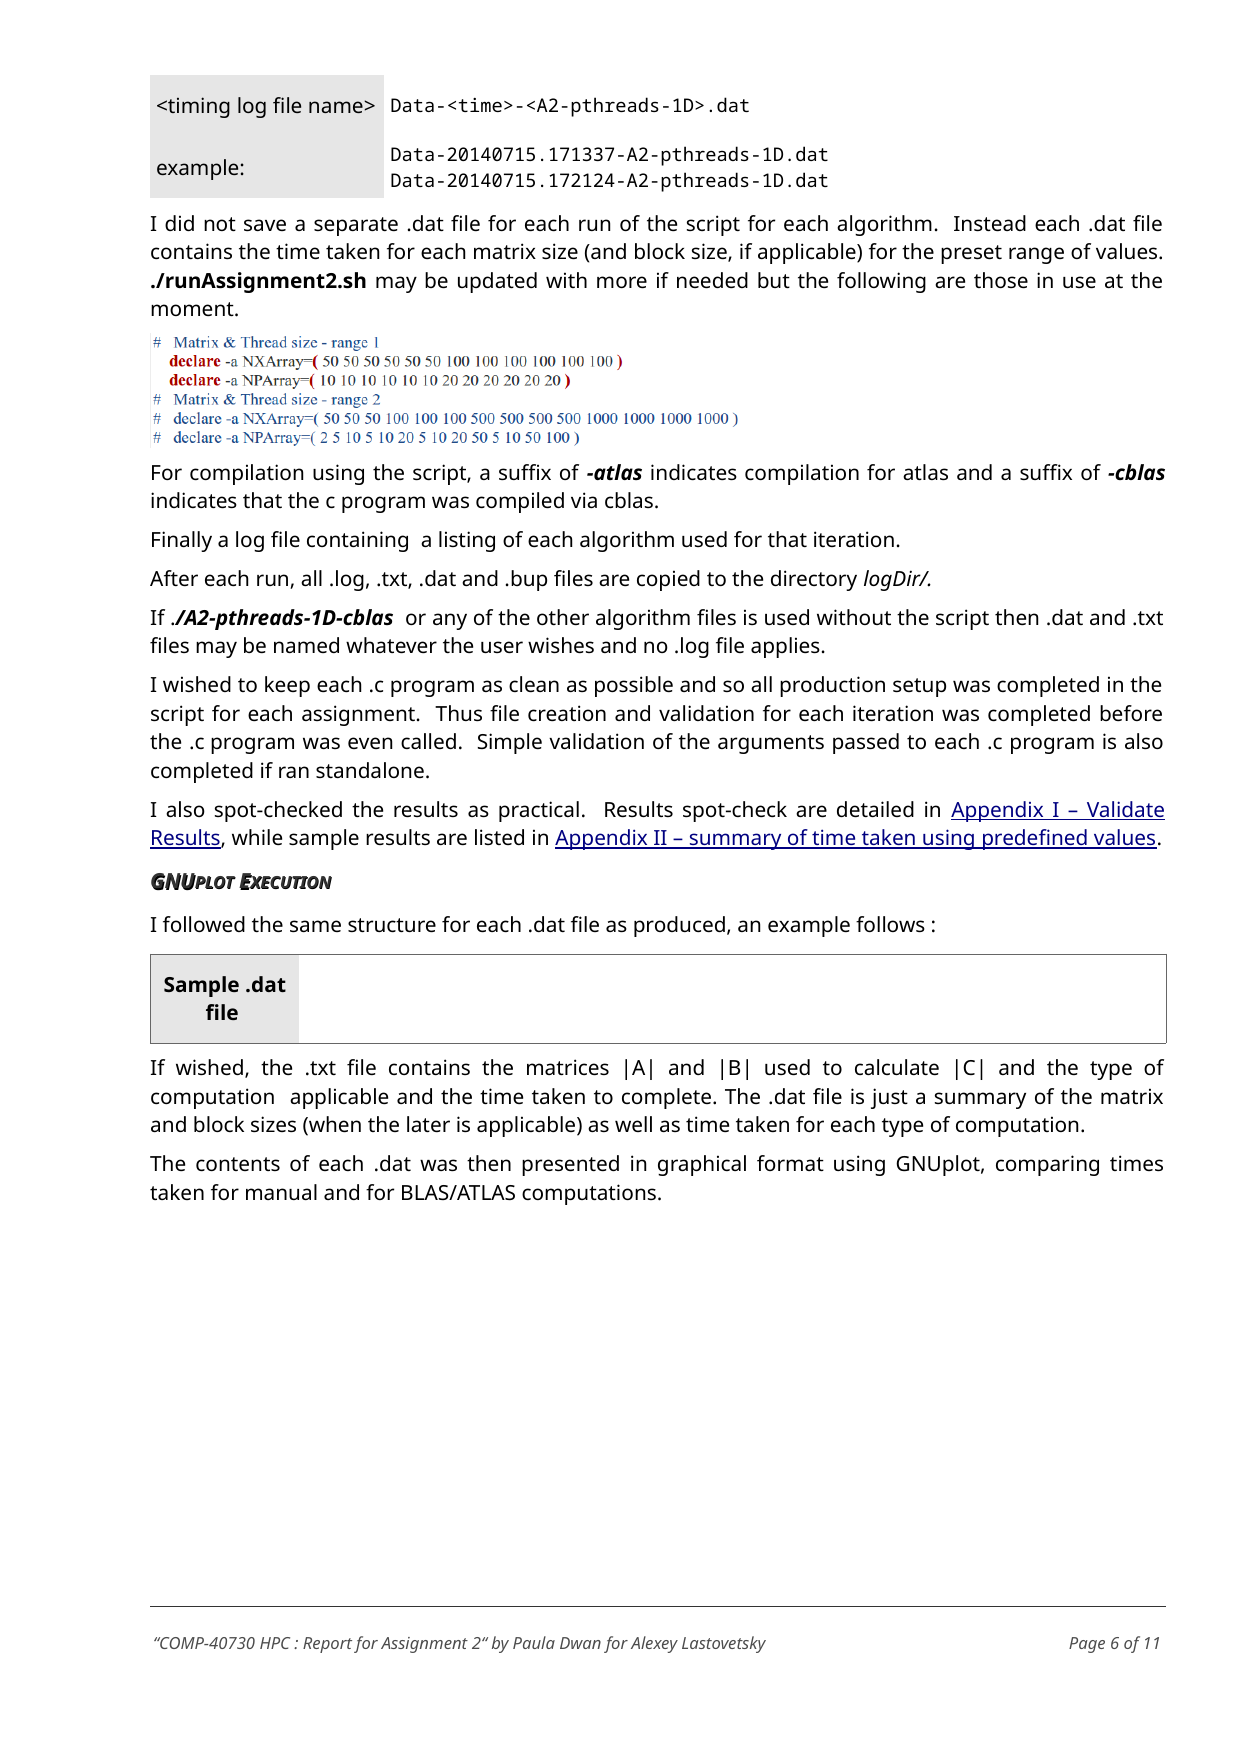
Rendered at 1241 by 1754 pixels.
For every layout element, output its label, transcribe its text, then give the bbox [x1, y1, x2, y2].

table_header Sample .dat file [151, 955, 299, 1043]
table_cell example: [150, 136, 384, 198]
table_header <timing log file name> [150, 75, 384, 136]
text If wished, the .txt file contains the matrices |A| and |B| used to calculate |C| and the type of computation applicable and the time taken to complete. The .dat file is just a summary of the matrix and block sizes (when the later is applicable) as well as time taken for each type of computation. [150, 1053, 1166, 1139]
table_header [299, 955, 1166, 1043]
table_cell Data-20140715.171337-A2-pthreads-1D.dat Data-20140715.172124-A2-pthreads-1D.dat [384, 136, 1166, 198]
text The contents of each .dat was then presented in graphical format using GNUplot, comparing times taken for manual and for BLAS/ATLAS computations. [150, 1149, 1166, 1206]
text Finally a log file containing a listing of each algorithm used for that iteration. [150, 525, 1166, 553]
text If ./A2-pthreads-1D-cblas or any of the other algorithm files is used without the script then .dat and .txt files may be named whatever the user wishes and no .log file applies. [150, 603, 1166, 660]
text I did not save a separate .dat file for each run of the script for each algorithm. Instead each .dat file contains the time taken for each matrix size (and block size, if applicable) for the preset range of values. ./runAssignment2.sh may be updated with more if needed but the following are those in use at the moment. [150, 209, 1166, 323]
text For compilation using the script, a suffix of -atlas indicates compilation for atlas and a suffix of -cblas indicates that the c program was compiled via cblas. [150, 458, 1166, 514]
text I followed the same structure for each .dat file as produced, an example follows : [150, 910, 1166, 938]
text I wished to keep each .c program as clean as possible and so all production setup was completed in the script for each assignment. Thus file creation and validation for each iteration was completed before the .c program was even called. Simple validation of the arguments passed to each .c program is also completed if ran standalone. [150, 670, 1166, 784]
table_header Data-<time>-<A2-pthreads-1D>.dat [384, 75, 1166, 136]
picture [150, 333, 750, 448]
text I also spot-checked the results as practical. Results spot-check are detailed in Appendix I – Validate Results, while sample results are listed in Appendix II – summary of time taken using predefined values. [150, 795, 1166, 852]
text After each run, all .log, .txt, .dat and .bup files are copied to the directory logDir/. [150, 564, 1166, 592]
subtitle GNUplot Execution [150, 867, 1166, 895]
